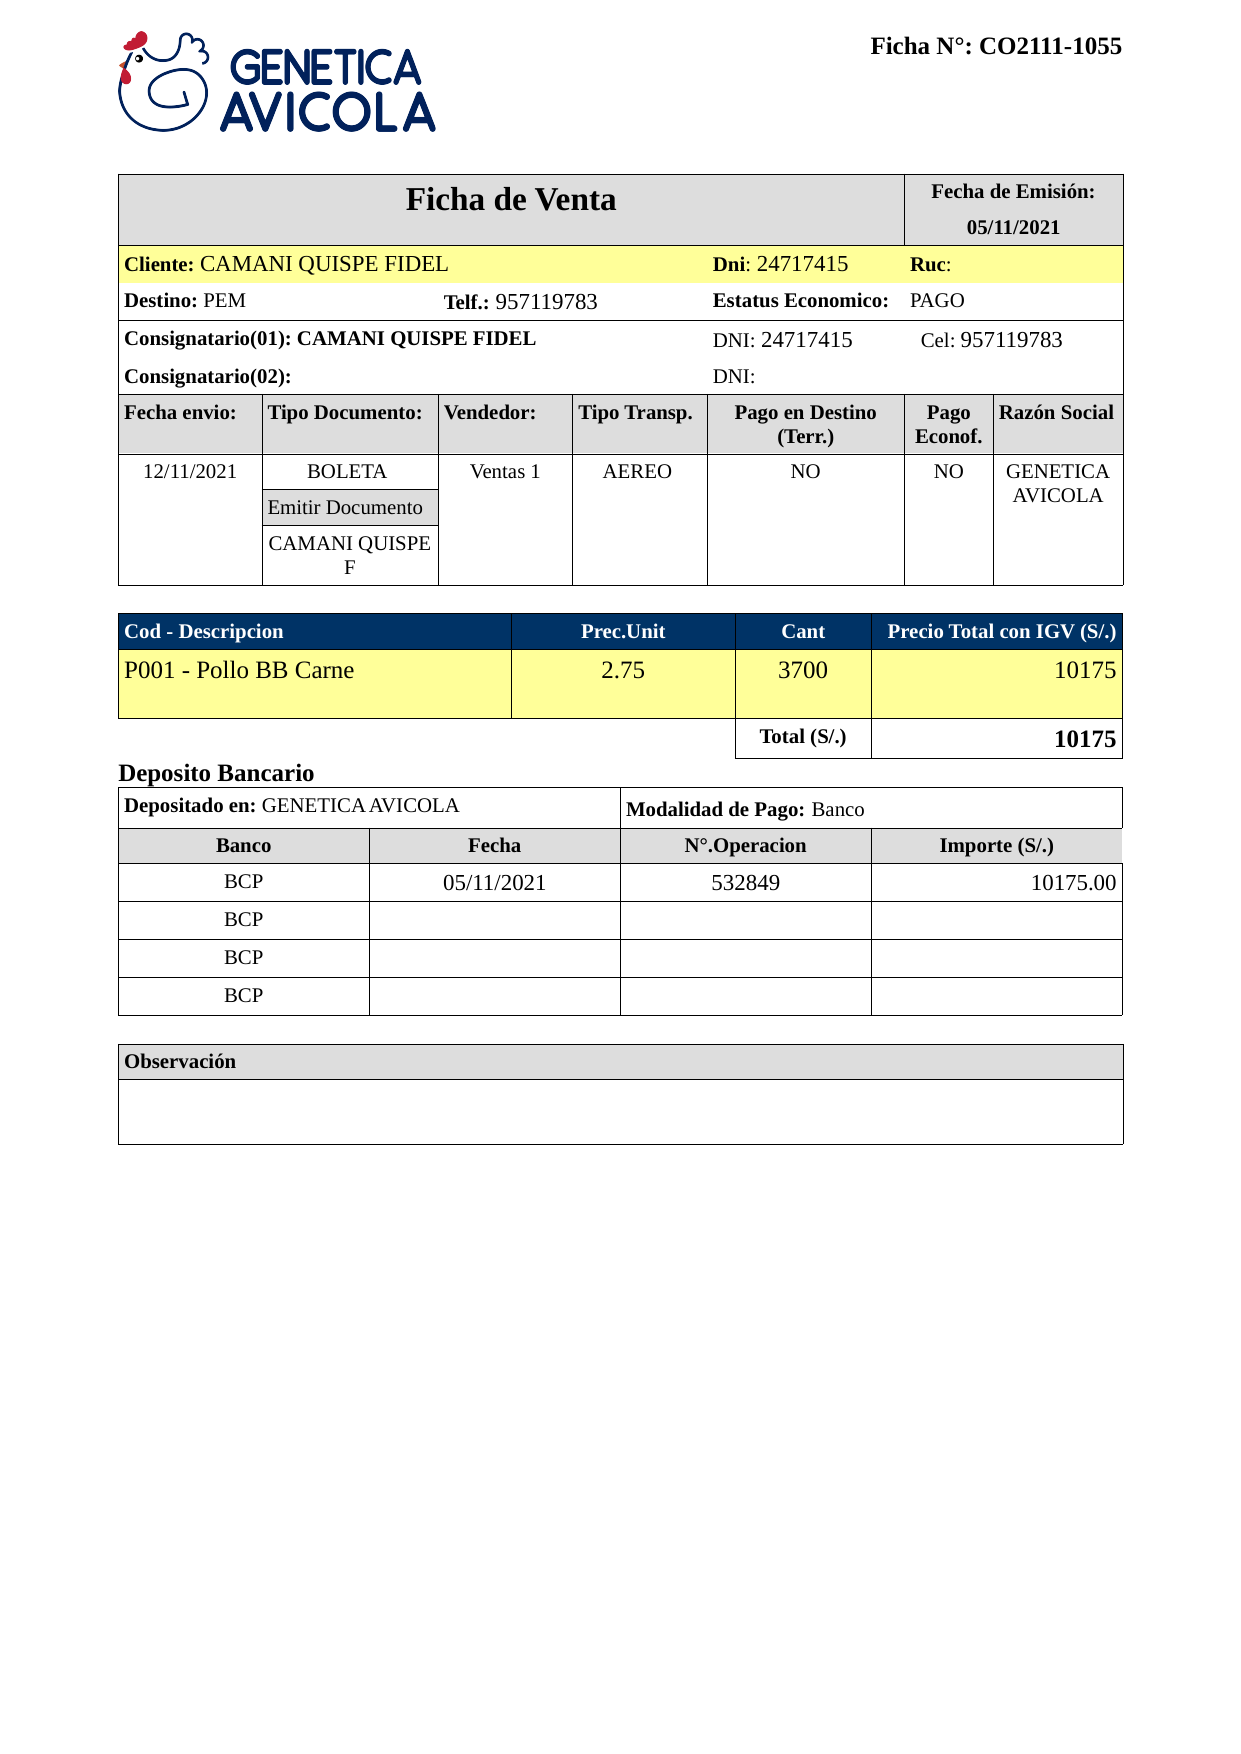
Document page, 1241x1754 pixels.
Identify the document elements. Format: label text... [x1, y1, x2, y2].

table_cell [119, 1080, 1123, 1144]
table_cell [370, 978, 620, 1015]
table_cell Razón Social [994, 395, 1123, 453]
table_cell 10175 [872, 719, 1122, 758]
picture [118, 31, 436, 132]
table_cell Estatus Economico: [707, 283, 904, 320]
table_header Modalidad de Pago: Banco [621, 788, 1122, 827]
table_cell 2.75 [512, 650, 735, 718]
table_header Precio Total con IGV (S/.) [872, 614, 1122, 649]
table_cell Importe (S/.) [872, 829, 1122, 863]
table_cell Fecha [370, 829, 620, 863]
table_cell [621, 978, 871, 1015]
table_cell Vendedor: [439, 395, 572, 453]
table_cell PAGO [904, 283, 1123, 320]
table_header Depositado en: GENETICA AVICOLA [119, 788, 620, 827]
table_cell [621, 902, 871, 939]
table_cell Banco [119, 829, 369, 863]
table_cell 3700 [736, 650, 871, 718]
table_cell Telf.: 957119783 [438, 283, 707, 320]
table_cell [370, 940, 620, 977]
table_cell [118, 719, 511, 758]
table_header Observación [119, 1045, 1123, 1079]
table_cell Consignatario(02): [119, 358, 707, 394]
table_cell [370, 902, 620, 939]
table_header Fecha de Emisión: [905, 175, 1123, 209]
table_cell [621, 940, 871, 977]
table_cell 10175 [872, 650, 1122, 718]
table_header Prec.Unit [512, 614, 735, 649]
table_cell Ventas 1 [439, 455, 572, 584]
table_cell Consignatario(01): CAMANI QUISPE FIDEL [119, 321, 707, 358]
table_cell P001 - Pollo BB Carne [119, 650, 511, 718]
table_cell Total (S/.) [736, 719, 871, 758]
table_cell BCP [119, 902, 369, 939]
table_cell AEREO [573, 455, 707, 584]
text Deposito Bancario [118, 758, 1122, 787]
table_cell [872, 902, 1122, 939]
table_cell NO [708, 455, 904, 584]
table_header Ficha de Venta [119, 175, 904, 245]
table_cell 05/11/2021 [905, 209, 1123, 245]
table_cell GENETICA AVICOLA [994, 455, 1123, 584]
table_cell DNI: 24717415 [707, 321, 915, 358]
table_cell BOLETA [263, 455, 438, 489]
table_cell [872, 940, 1122, 977]
table_cell Ruc: [904, 246, 1123, 283]
table_cell Cliente: CAMANI QUISPE FIDEL [119, 246, 707, 283]
table_cell N°.Operacion [621, 829, 871, 863]
table_header Cod - Descripcion [119, 614, 511, 649]
table_cell 532849 [621, 864, 871, 901]
table_cell Tipo Transp. [573, 395, 707, 453]
table_cell Fecha envio: [119, 395, 262, 453]
table_cell [872, 978, 1122, 1015]
table_cell BCP [119, 864, 369, 901]
table_cell CAMANI QUISPE F [263, 526, 438, 584]
table_header Cant [736, 614, 871, 649]
table_cell Emitir Documento [263, 490, 438, 525]
table_cell NO [905, 455, 993, 584]
table_cell [511, 719, 735, 758]
table_cell Destino: PEM [119, 283, 438, 320]
table_cell BCP [119, 940, 369, 977]
table_cell DNI: [707, 358, 1123, 394]
table_cell BCP [119, 978, 369, 1015]
table_cell Tipo Documento: [263, 395, 438, 453]
table_cell Pago en Destino (Terr.) [708, 395, 904, 453]
table_cell 05/11/2021 [370, 864, 620, 901]
table_cell 10175.00 [872, 864, 1122, 901]
table_cell 12/11/2021 [119, 455, 262, 584]
table_cell Cel: 957119783 [915, 321, 1123, 358]
table_cell Pago Econof. [905, 395, 993, 453]
table_cell Dni: 24717415 [707, 246, 904, 283]
